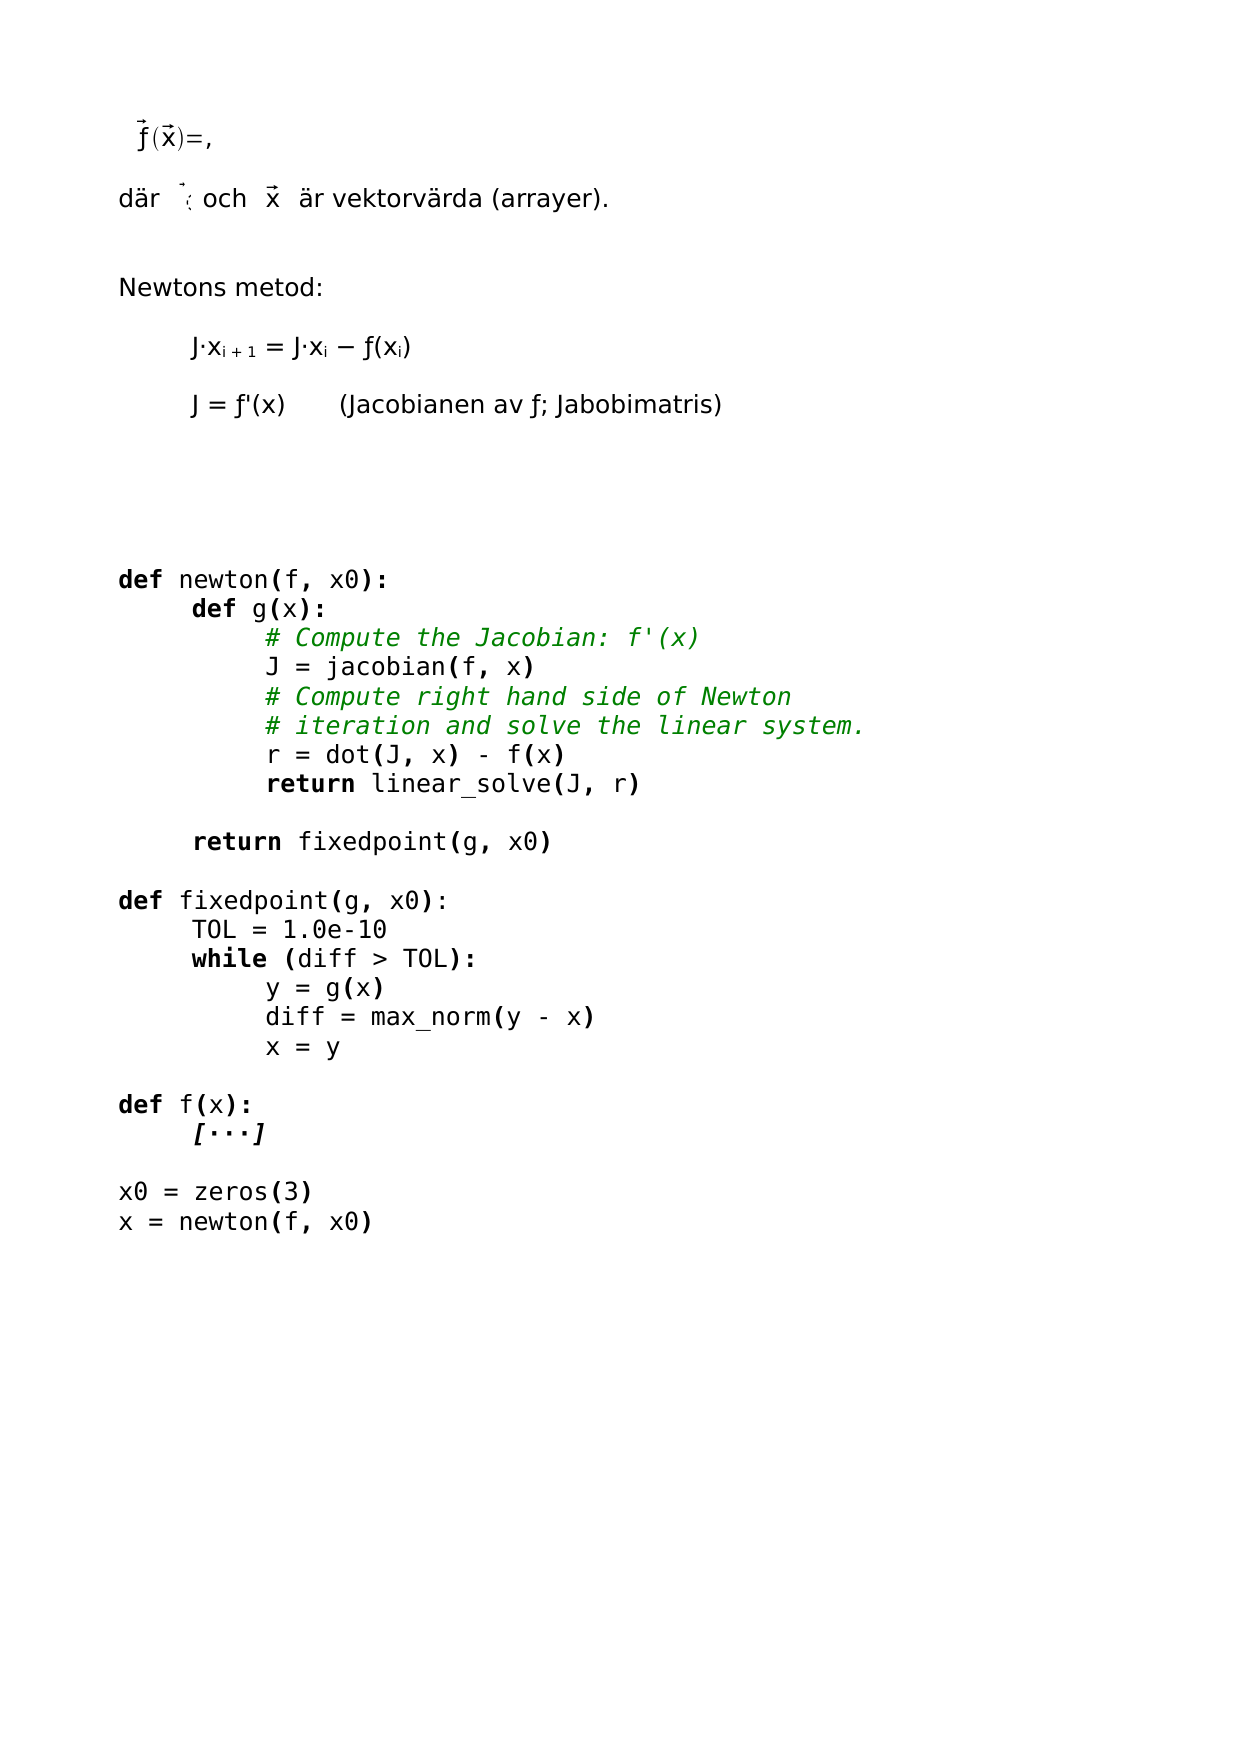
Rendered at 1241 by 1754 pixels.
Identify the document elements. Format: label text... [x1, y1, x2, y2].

text TOL = 1.0e-10 [118, 915, 1122, 944]
text # Compute right hand side of Newton [118, 682, 1122, 711]
text J⋅xi + 1 = J⋅xi − ƒ(xi) [118, 332, 1122, 361]
text J = jacobian(f, x) [118, 653, 1122, 682]
text x0 = zeros(3) [118, 1178, 1122, 1207]
text # Compute the Jacobian: f'(x) [118, 623, 1122, 653]
text # iteration and solve the linear system. [118, 711, 1122, 740]
text Newtons metod: [118, 273, 1122, 303]
text [⋅⋅⋅] [118, 1119, 1122, 1148]
text y = g(x) [118, 973, 1122, 1003]
text def fixedpoint(g, x0): [118, 886, 1122, 915]
text while (diff > TOL): [118, 944, 1122, 973]
text J = ƒ'(x) (Jacobianen av ƒ; Jabobimatris) [118, 390, 1122, 419]
text def g(x): [118, 594, 1122, 623]
text return fixedpoint(g, x0) [118, 828, 1122, 857]
text def newton(f, x0): [118, 565, 1122, 594]
text def f(x): [118, 1090, 1122, 1119]
text r = dot(J, x) - f(x) [118, 740, 1122, 769]
text return linear_solve(J, r) [118, 769, 1122, 798]
text x = newton(f, x0) [118, 1207, 1122, 1236]
text x = y [118, 1032, 1122, 1061]
text diff = max_norm(y - x) [118, 1003, 1122, 1032]
text därochär vektorvärda (arrayer). [118, 182, 1122, 215]
